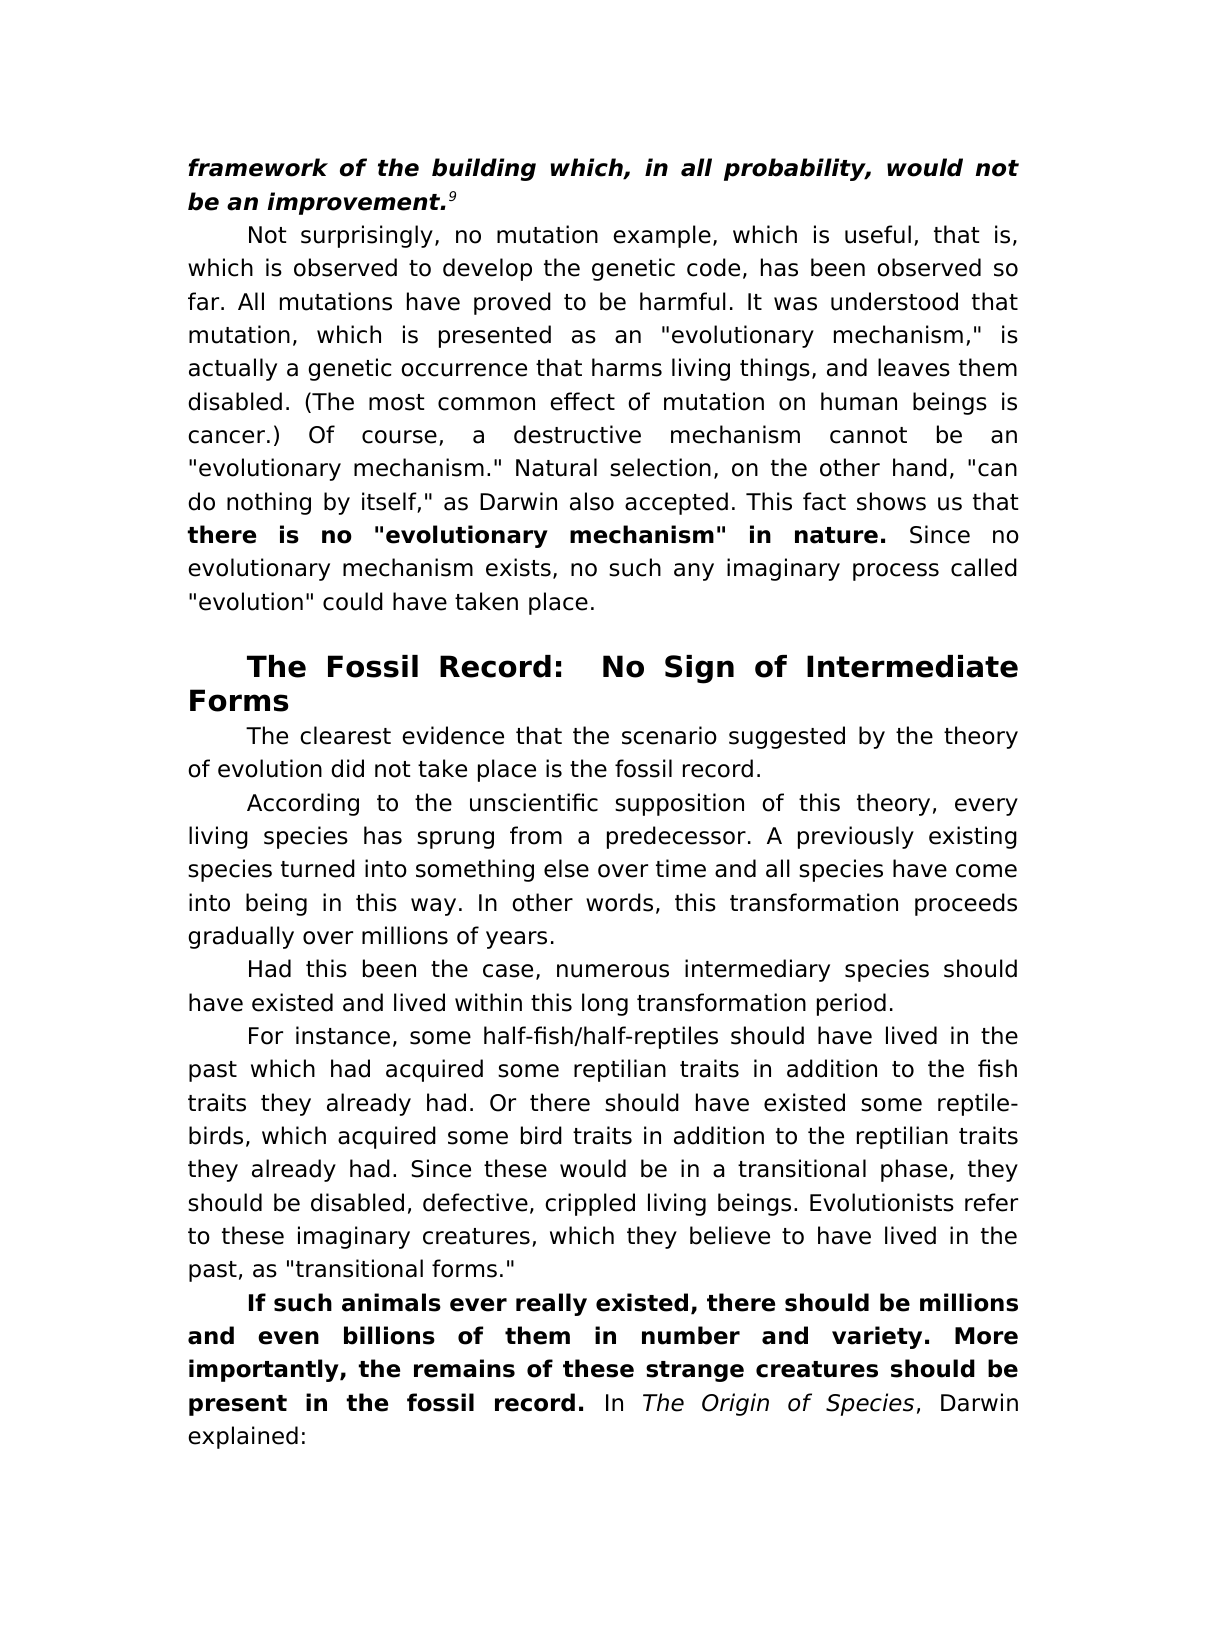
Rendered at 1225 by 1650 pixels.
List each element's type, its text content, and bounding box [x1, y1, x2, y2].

text Not surprisingly, no mutation example, which is useful, that is, which is observed to develop the genetic code, has been observed so far. All mutations have proved to be harmful. It was understood that mutation, which is presented as an "evolutionary mechanism," is actually a genetic occurrence that harms living things, and leaves them disabled. (The most common effect of mutation on human beings is cancer.) Of course, a destructive mechanism cannot be an "evolutionary mechanism." Natural selection, on the other hand, "can do nothing by itself," as Darwin also accepted. This fact shows us that there is no "evolutionary mechanism" in nature. Since no evolutionary mechanism exists, no such any imaginary process called "evolution" could have taken place. [187, 217, 1020, 617]
text If such animals ever really existed, there should be millions and even billions of them in number and variety. More importantly, the remains of these strange creatures should be present in the fossil record. In The Origin of Species, Darwin explained: [187, 1284, 1020, 1451]
text According to the unscientific supposition of this theory, every living species has sprung from a predecessor. A previously existing species turned into something else over time and all species have come into being in this way. In other words, this transformation proceeds gradually over millions of years. [187, 784, 1020, 951]
text framework of the building which, in all probability, would not be an improvement.9 [187, 150, 1020, 217]
text The clearest evidence that the scenario suggested by the theory of evolution did not take place is the fossil record. [187, 718, 1020, 784]
text For instance, some half-fish/half-reptiles should have lived in the past which had acquired some reptilian traits in addition to the fish traits they already had. Or there should have existed some reptile-birds, which acquired some bird traits in addition to the reptilian traits they already had. Since these would be in a transitional phase, they should be disabled, defective, crippled living beings. Evolutionists refer to these imaginary creatures, which they believe to have lived in the past, as "transitional forms." [187, 1018, 1020, 1284]
text The Fossil Record: No Sign of Intermediate Forms [187, 650, 1020, 718]
text Had this been the case, numerous intermediary species should have existed and lived within this long transformation period. [187, 951, 1020, 1018]
